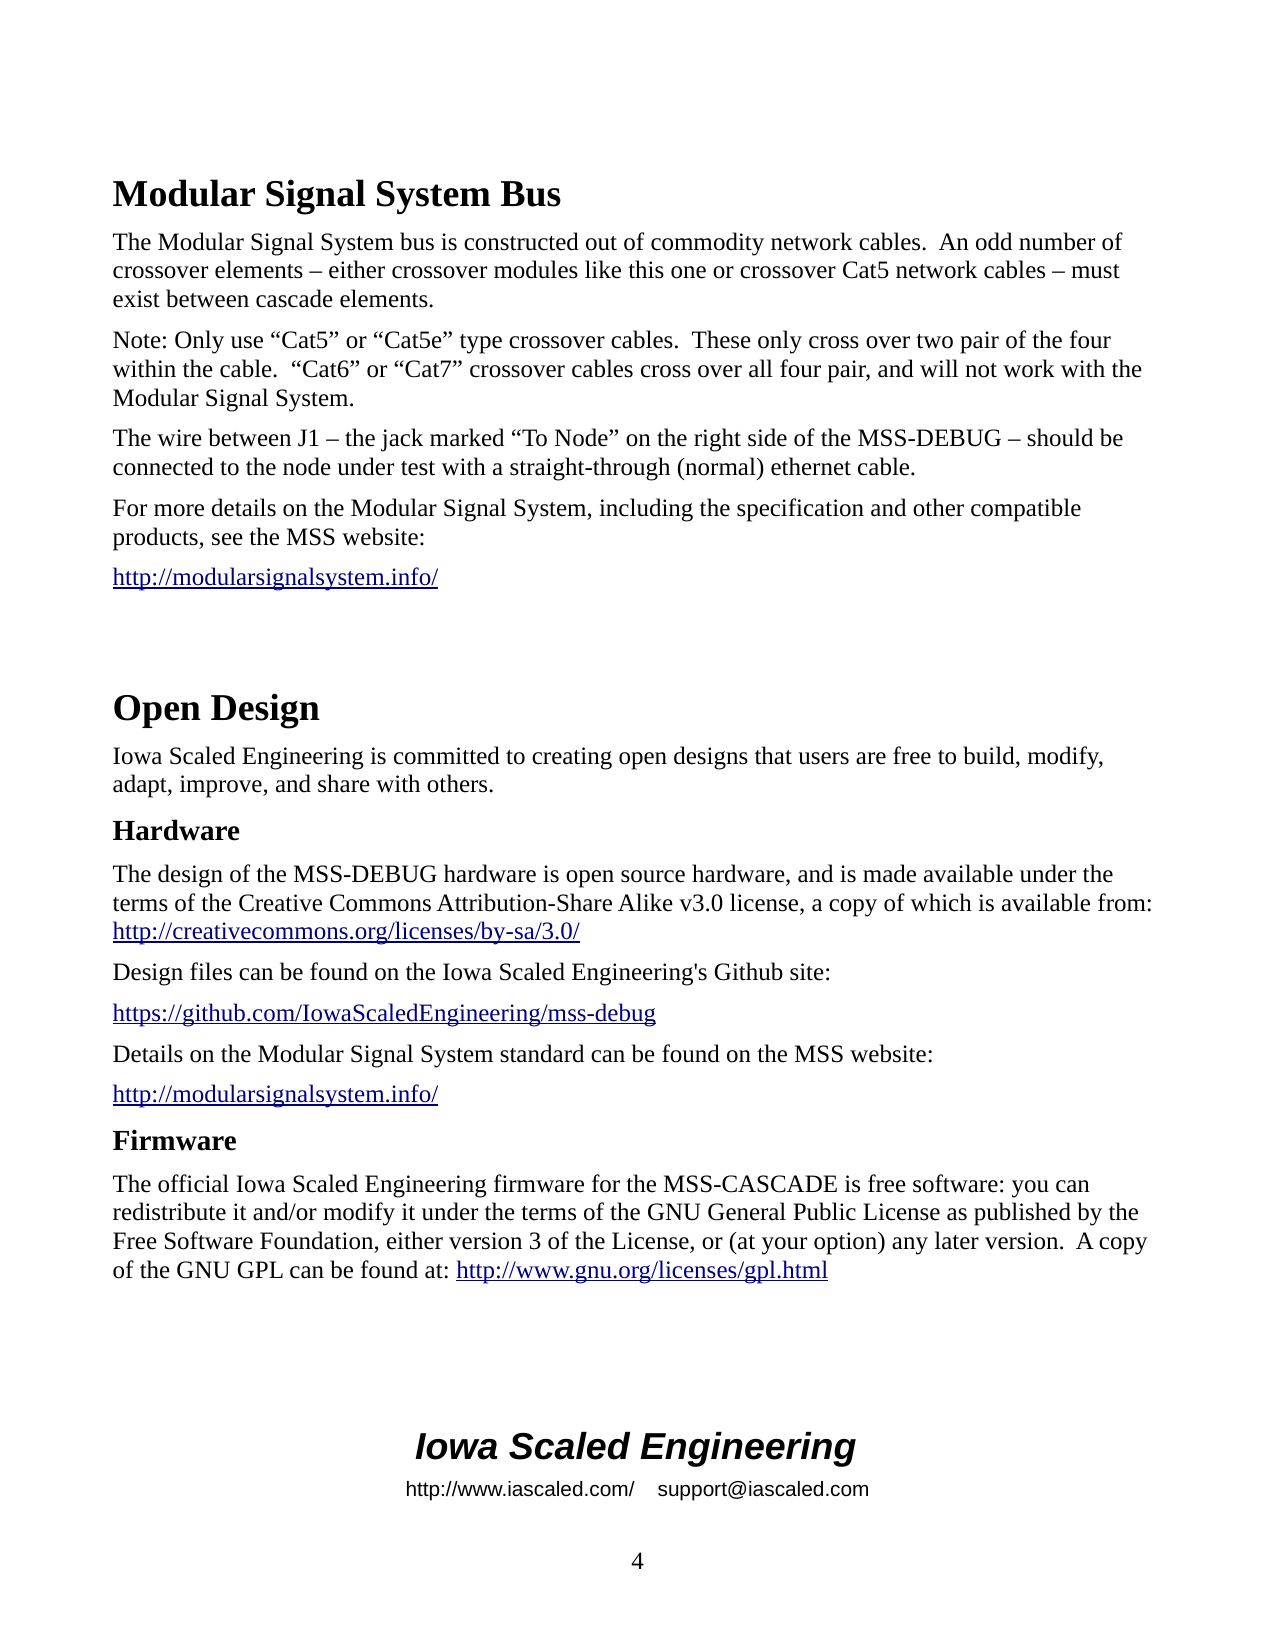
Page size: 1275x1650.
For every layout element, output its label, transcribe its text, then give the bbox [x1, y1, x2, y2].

text Iowa Scaled Engineering is committed to creating open designs that users are free to build, modify, adapt, improve, and share with others. [112, 741, 1162, 798]
text http://www.iascaled.com/ support@iascaled.com [337, 1476, 937, 1500]
text Note: Only use “Cat5” or “Cat5e” type crossover cables. These only cross over two pair of the four within the cable. “Cat6” or “Cat7” crossover cables cross over all four pair, and will not work with the Modular Signal System. [112, 325, 1162, 411]
subtitle Open Design [112, 685, 1162, 728]
text Details on the Modular Signal System standard can be found on the MSS website: [112, 1039, 1162, 1067]
text Iowa Scaled Engineering [337, 1424, 937, 1467]
text For more details on the Modular Signal System, including the specification and other compatible products, see the MSS website: [112, 493, 1162, 550]
subtitle Modular Signal System Bus [112, 171, 1162, 214]
text http://modularsignalsystem.info/ [112, 562, 1162, 591]
text The design of the MSS-DEBUG hardware is open source hardware, and is made available under the terms of the Creative Commons Attribution-Share Alike v3.0 license, a copy of which is available from: http://creativecommons.org/licenses/by-sa/3.0/ [112, 859, 1162, 945]
text Design files can be found on the Iowa Scaled Engineering's Github site: [112, 957, 1162, 986]
subtitle Firmware [112, 1123, 1162, 1156]
text The official Iowa Scaled Engineering firmware for the MSS-CASCADE is free software: you can redistribute it and/or modify it under the terms of the GNU General Public License as published by the Free Software Foundation, either version 3 of the License, or (at your option) any later version. A copy of the GNU GPL can be found at: http://www.gnu.org/licenses/gpl.html [112, 1169, 1162, 1284]
subtitle Hardware [112, 813, 1162, 846]
text http://modularsignalsystem.info/ [112, 1079, 1162, 1108]
text The wire between J1 – the jack marked “To Node” on the right side of the MSS-DEBUG – should be connected to the node under test with a straight-through (normal) ethernet cable. [112, 423, 1162, 481]
text https://github.com/IowaScaledEngineering/mss-debug [112, 998, 1162, 1027]
text The Modular Signal System bus is constructed out of commodity network cables. An odd number of crossover elements – either crossover modules like this one or crossover Cat5 network cables – must exist between cascade elements. [112, 227, 1162, 313]
